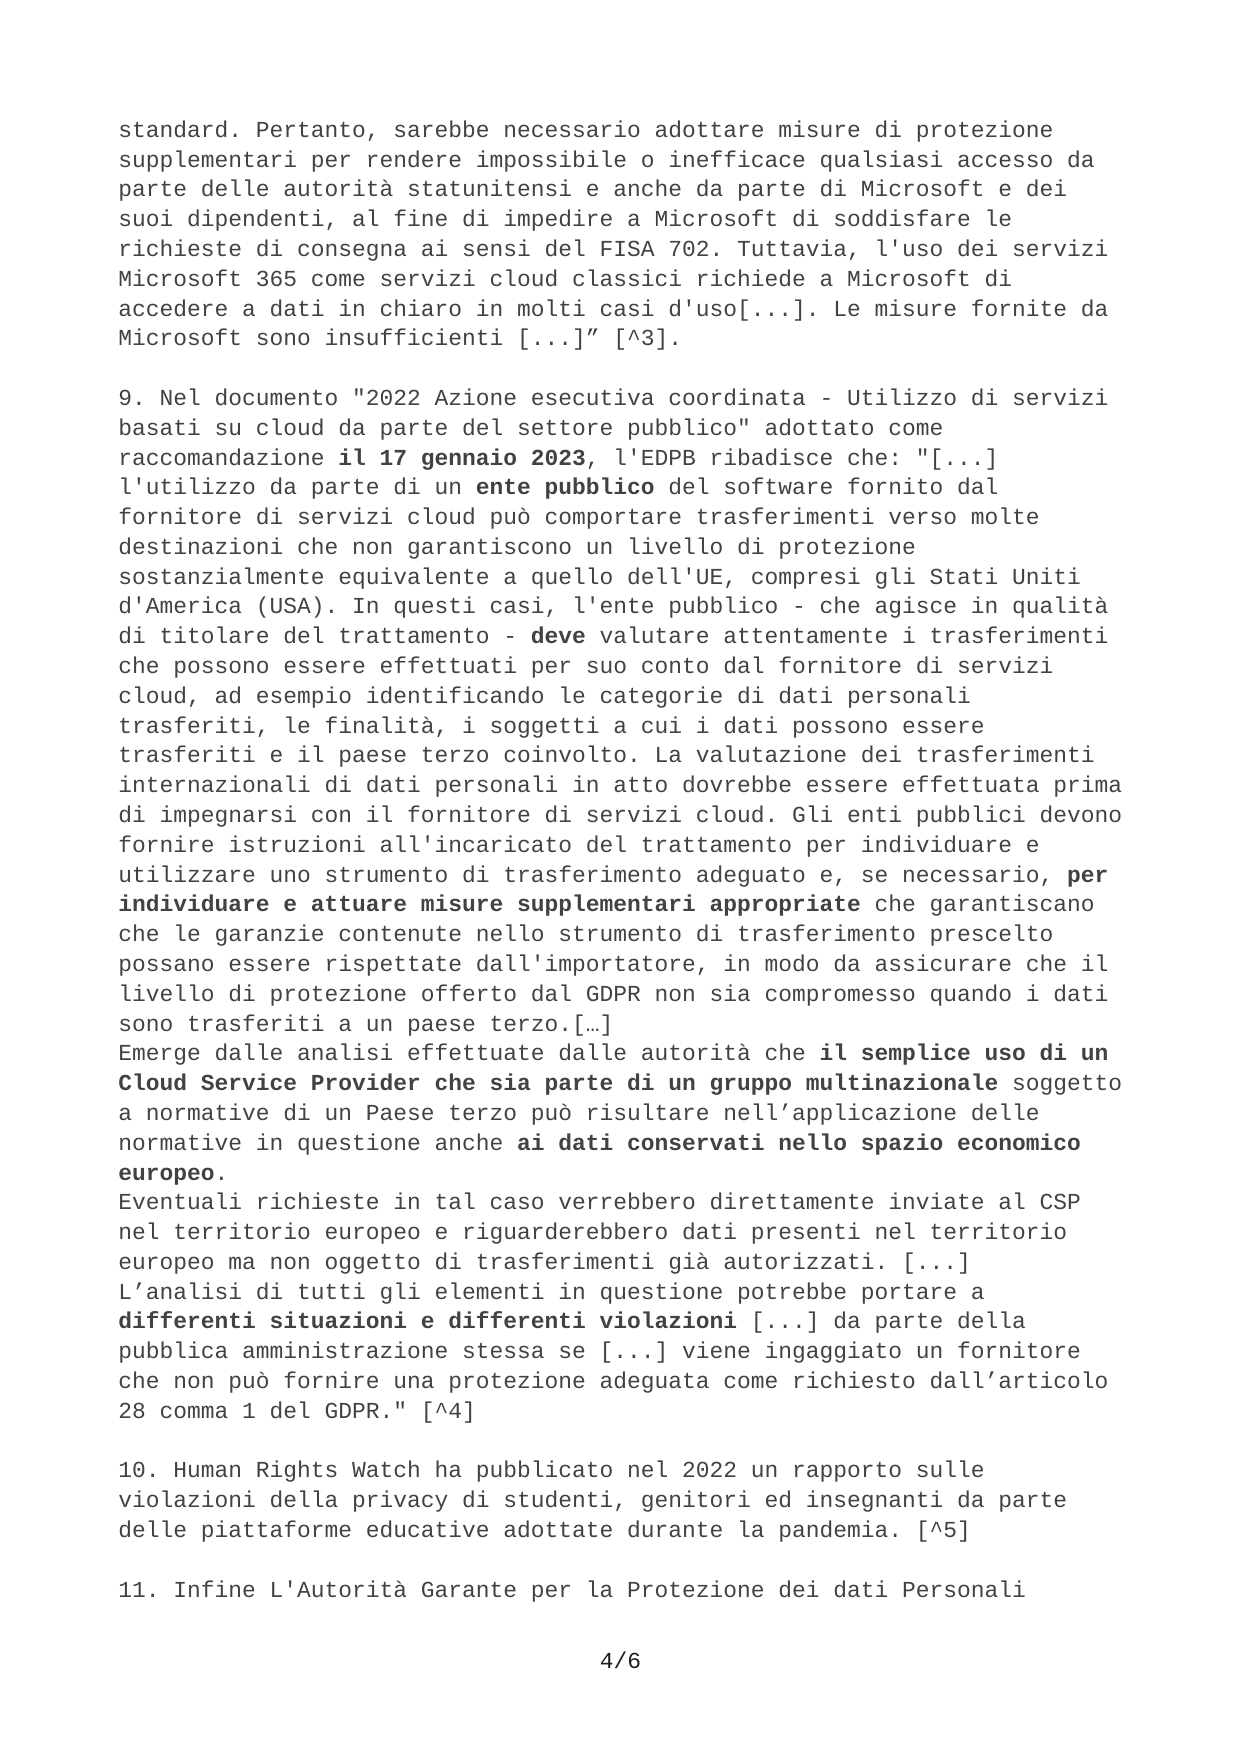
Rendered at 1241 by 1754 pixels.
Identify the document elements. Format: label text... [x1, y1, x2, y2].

text 10. Human Rights Watch ha pubblicato nel 2022 un rapporto sulle violazioni della privacy di studenti, genitori ed insegnanti da parte delle piattaforme educative adottate durante la pandemia. [^5] [118, 1459, 1122, 1544]
text standard. Pertanto, sarebbe necessario adottare misure di protezione supplementari per rendere impossibile o inefficace qualsiasi accesso da parte delle autorità statunitensi e anche da parte di Microsoft e dei suoi dipendenti, al fine di impedire a Microsoft di soddisfare le richieste di consegna ai sensi del FISA 702. Tuttavia, l'uso dei servizi Microsoft 365 come servizi cloud classici richiede a Microsoft di accedere a dati in chiaro in molti casi d'uso[...]. Le misure fornite da Microsoft sono insufficienti [...]” [^3]. [118, 118, 1122, 353]
text 9. Nel documento "2022 Azione esecutiva coordinata - Utilizzo di servizi basati su cloud da parte del settore pubblico" adottato come raccomandazione il 17 gennaio 2023, l'EDPB ribadisce che: "[...] l'utilizzo da parte di un ente pubblico del software fornito dal fornitore di servizi cloud può comportare trasferimenti verso molte destinazioni che non garantiscono un livello di protezione sostanzialmente equivalente a quello dell'UE, compresi gli Stati Uniti d'America (USA). In questi casi, l'ente pubblico - che agisce in qualità di titolare del trattamento - deve valutare attentamente i trasferimenti che possono essere effettuati per suo conto dal fornitore di servizi cloud, ad esempio identificando le categorie di dati personali trasferiti, le finalità, i soggetti a cui i dati possono essere trasferiti e il paese terzo coinvolto. La valutazione dei trasferimenti internazionali di dati personali in atto dovrebbe essere effettuata prima di impegnarsi con il fornitore di servizi cloud. Gli enti pubblici devono fornire istruzioni all'incaricato del trattamento per individuare e utilizzare uno strumento di trasferimento adeguato e, se necessario, per individuare e attuare misure supplementari appropriate che garantiscano che le garanzie contenute nello strumento di trasferimento prescelto possano essere rispettate dall'importatore, in modo da assicurare che il livello di protezione offerto dal GDPR non sia compromesso quando i dati sono trasferiti a un paese terzo.[…] Emerge dalle analisi effettuate dalle autorità che il semplice uso di un Cloud Service Provider che sia parte di un gruppo multinazionale soggetto a normative di un Paese terzo può risultare nell’applicazione delle normative in questione anche ai dati conservati nello spazio economico europeo. Eventuali richieste in tal caso verrebbero direttamente inviate al CSP nel territorio europeo e riguarderebbero dati presenti nel territorio europeo ma non oggetto di trasferimenti già autorizzati. [...] [118, 386, 1122, 1276]
text 11. Infine L'Autorità Garante per la Protezione dei dati Personali [118, 1578, 1122, 1604]
text L’analisi di tutti gli elementi in questione potrebbe portare a differenti situazioni e differenti violazioni [...] da parte della pubblica amministrazione stessa se [...] viene ingaggiato un fornitore che non può fornire una protezione adeguata come richiesto dall’articolo 28 comma 1 del GDPR." [^4] [118, 1280, 1122, 1425]
